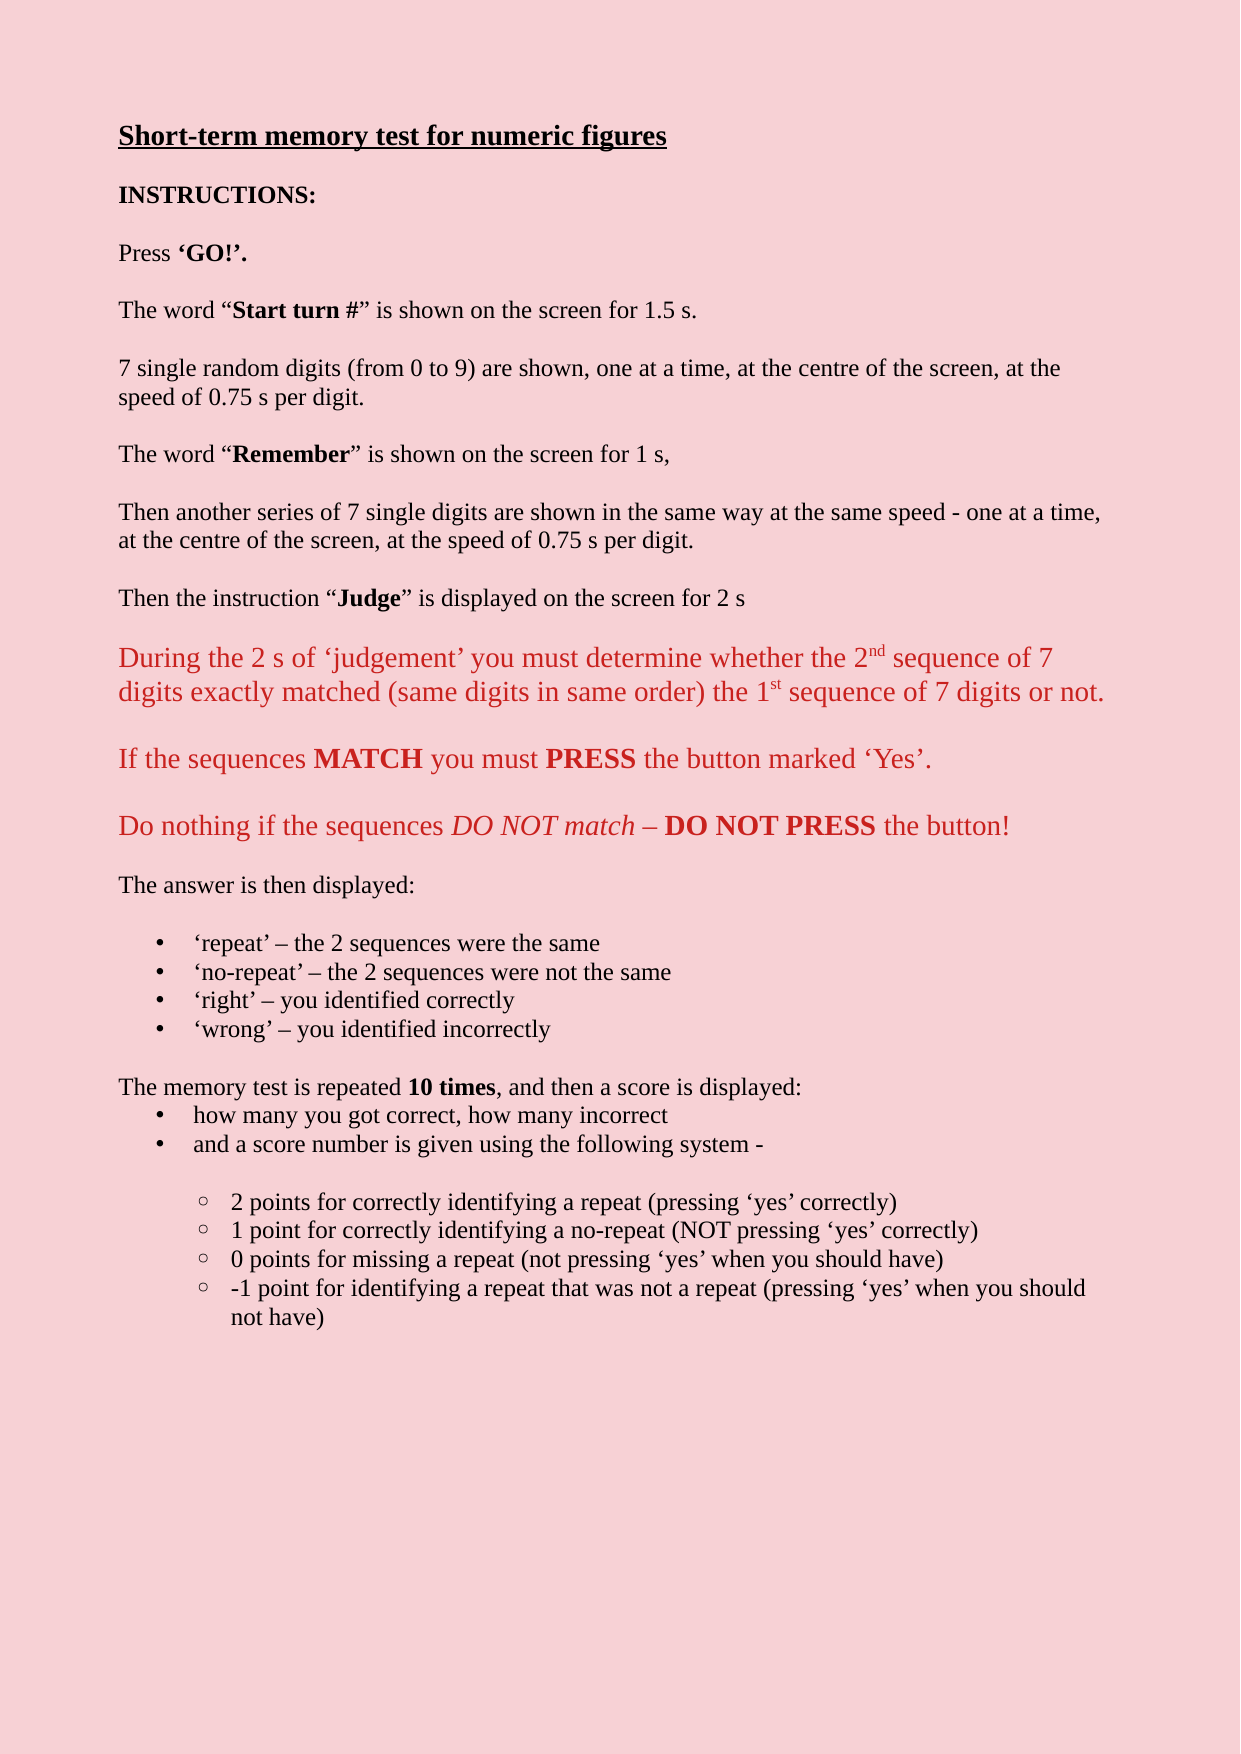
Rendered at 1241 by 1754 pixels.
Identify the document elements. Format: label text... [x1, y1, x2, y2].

text Short-term memory test for numeric figures [118, 118, 1122, 152]
list 1 point for correctly identifying a no-repeat (NOT pressing ‘yes’ correctly) [193, 1215, 1122, 1244]
list ‘right’ – you identified correctly [156, 985, 1122, 1014]
text INSTRUCTIONS: [118, 180, 1122, 209]
text 7 single random digits (from 0 to 9) are shown, one at a time, at the centre of the screen, at the speed of 0.75 s per digit. [118, 353, 1122, 410]
text Do nothing if the sequences DO NOT match – DO NOT PRESS the button! [118, 808, 1122, 842]
text If the sequences MATCH you must PRESS the button marked ‘Yes’. [118, 741, 1122, 774]
text Then another series of 7 single digits are shown in the same way at the same speed - one at a time, at the centre of the screen, at the speed of 0.75 s per digit. [118, 497, 1122, 554]
list ‘repeat’ – the 2 sequences were the same [156, 928, 1122, 957]
text The word “Remember” is shown on the screen for 1 s, [118, 439, 1122, 468]
text Then the instruction “Judge” is displayed on the screen for 2 s [118, 583, 1122, 612]
list 2 points for correctly identifying a repeat (pressing ‘yes’ correctly) [193, 1187, 1122, 1215]
text The answer is then displayed: [118, 870, 1122, 899]
text The memory test is repeated 10 times, and then a score is displayed: [118, 1072, 1122, 1100]
text The word “Start turn #” is shown on the screen for 1.5 s. [118, 295, 1122, 324]
list and a score number is given using the following system - [156, 1129, 1122, 1158]
list how many you got correct, how many incorrect [156, 1100, 1122, 1129]
list 0 points for missing a repeat (not pressing ‘yes’ when you should have) [193, 1244, 1122, 1273]
list ‘wrong’ – you identified incorrectly [156, 1014, 1122, 1043]
list ‘no-repeat’ – the 2 sequences were not the same [156, 957, 1122, 985]
list -1 point for identifying a repeat that was not a repeat (pressing ‘yes’ when you should not have) [193, 1273, 1122, 1330]
text Press ‘GO!’. [118, 238, 1122, 267]
text During the 2 s of ‘judgement’ you must determine whether the 2nd sequence of 7 digits exactly matched (same digits in same order) the 1st sequence of 7 digits or not. [118, 640, 1122, 707]
